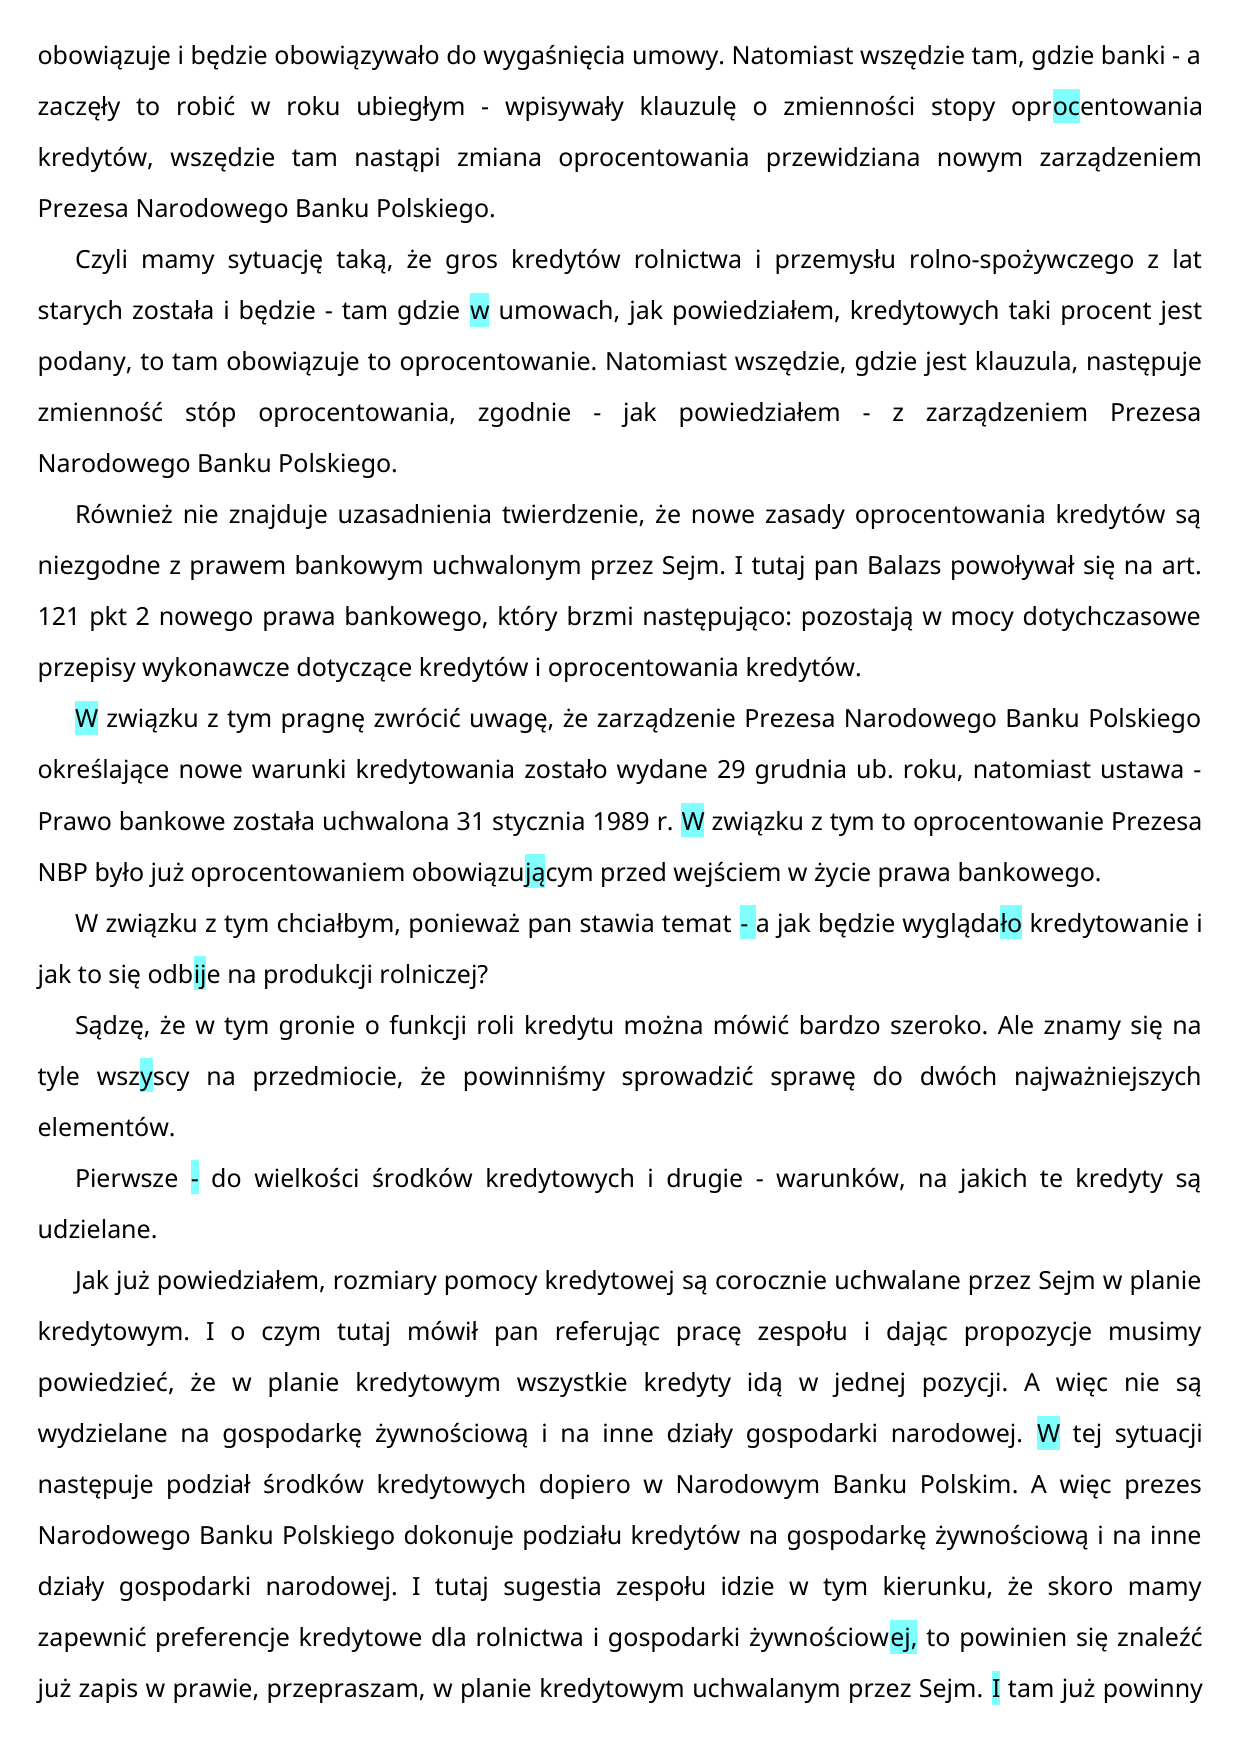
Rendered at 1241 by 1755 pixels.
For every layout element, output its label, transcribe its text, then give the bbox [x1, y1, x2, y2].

text obowiązuje i będzie obowiązywało do wygaśnięcia umowy. Natomiast wszędzie tam, gdzie banki - a zaczęły to robić w roku ubiegłym - wpisywały klauzulę o zmienności stopy oprocentowania kredytów, wszędzie tam nastąpi zmiana oprocentowania przewidziana nowym zarządzeniem Prezesa Narodowego Banku Polskiego. [37, 37, 1203, 225]
text Czyli mamy sytuację taką, że gros kredytów rolnictwa i przemysłu rolno-spożywczego z lat starych została i będzie - tam gdzie w umowach, jak powiedziałem, kredytowych taki procent jest podany, to tam obowiązuje to oprocentowanie. Natomiast wszędzie, gdzie jest klauzula, następuje zmienność stóp oprocentowania, zgodnie - jak powiedziałem - z zarządzeniem Prezesa Narodowego Banku Polskiego. [37, 242, 1203, 480]
text Pierwsze - do wielkości środków kredytowych i drugie - warunków, na jakich te kredyty są udzielane. [37, 1160, 1203, 1246]
text Również nie znajduje uzasadnienia twierdzenie, że nowe zasady oprocentowania kredytów są niezgodne z prawem bankowym uchwalonym przez Sejm. I tutaj pan Balazs powoływał się na art. 121 pkt 2 nowego prawa bankowego, który brzmi następująco: pozostają w mocy dotychczasowe przepisy wykonawcze dotyczące kredytów i oprocentowania kredytów. [37, 497, 1203, 684]
text W związku z tym pragnę zwrócić uwagę, że zarządzenie Prezesa Narodowego Banku Polskiego określające nowe warunki kredytowania zostało wydane 29 grudnia ub. roku, natomiast ustawa - Prawo bankowe została uchwalona 31 stycznia 1989 r. W związku z tym to oprocentowanie Prezesa NBP było już oprocentowaniem obowiązującym przed wejściem w życie prawa bankowego. [37, 701, 1203, 888]
text W związku z tym chciałbym, ponieważ pan stawia temat - a jak będzie wyglądało kredytowanie i jak to się odbije na produkcji rolniczej? [37, 905, 1203, 990]
text Sądzę, że w tym gronie o funkcji roli kredytu można mówić bardzo szeroko. Ale znamy się na tyle wszyscy na przedmiocie, że powinniśmy sprowadzić sprawę do dwóch najważniejszych elementów. [37, 1007, 1203, 1143]
text Jak już powiedziałem, rozmiary pomocy kredytowej są corocznie uchwalane przez Sejm w planie kredytowym. I o czym tutaj mówił pan referując pracę zespołu i dając propozycje musimy powiedzieć, że w planie kredytowym wszystkie kredyty idą w jednej pozycji. A więc nie są wydzielane na gospodarkę żywnościową i na inne działy gospodarki narodowej. W tej sytuacji następuje podział środków kredytowych dopiero w Narodowym Banku Polskim. A więc prezes Narodowego Banku Polskiego dokonuje podziału kredytów na gospodarkę żywnościową i na inne działy gospodarki narodowej. I tutaj sugestia zespołu idzie w tym kierunku, że skoro mamy zapewnić preferencje kredytowe dla rolnictwa i gospodarki żywnościowej, to powinien się znaleźć już zapis w prawie, przepraszam, w planie kredytowym uchwalanym przez Sejm. I tam już powinny [37, 1262, 1203, 1705]
